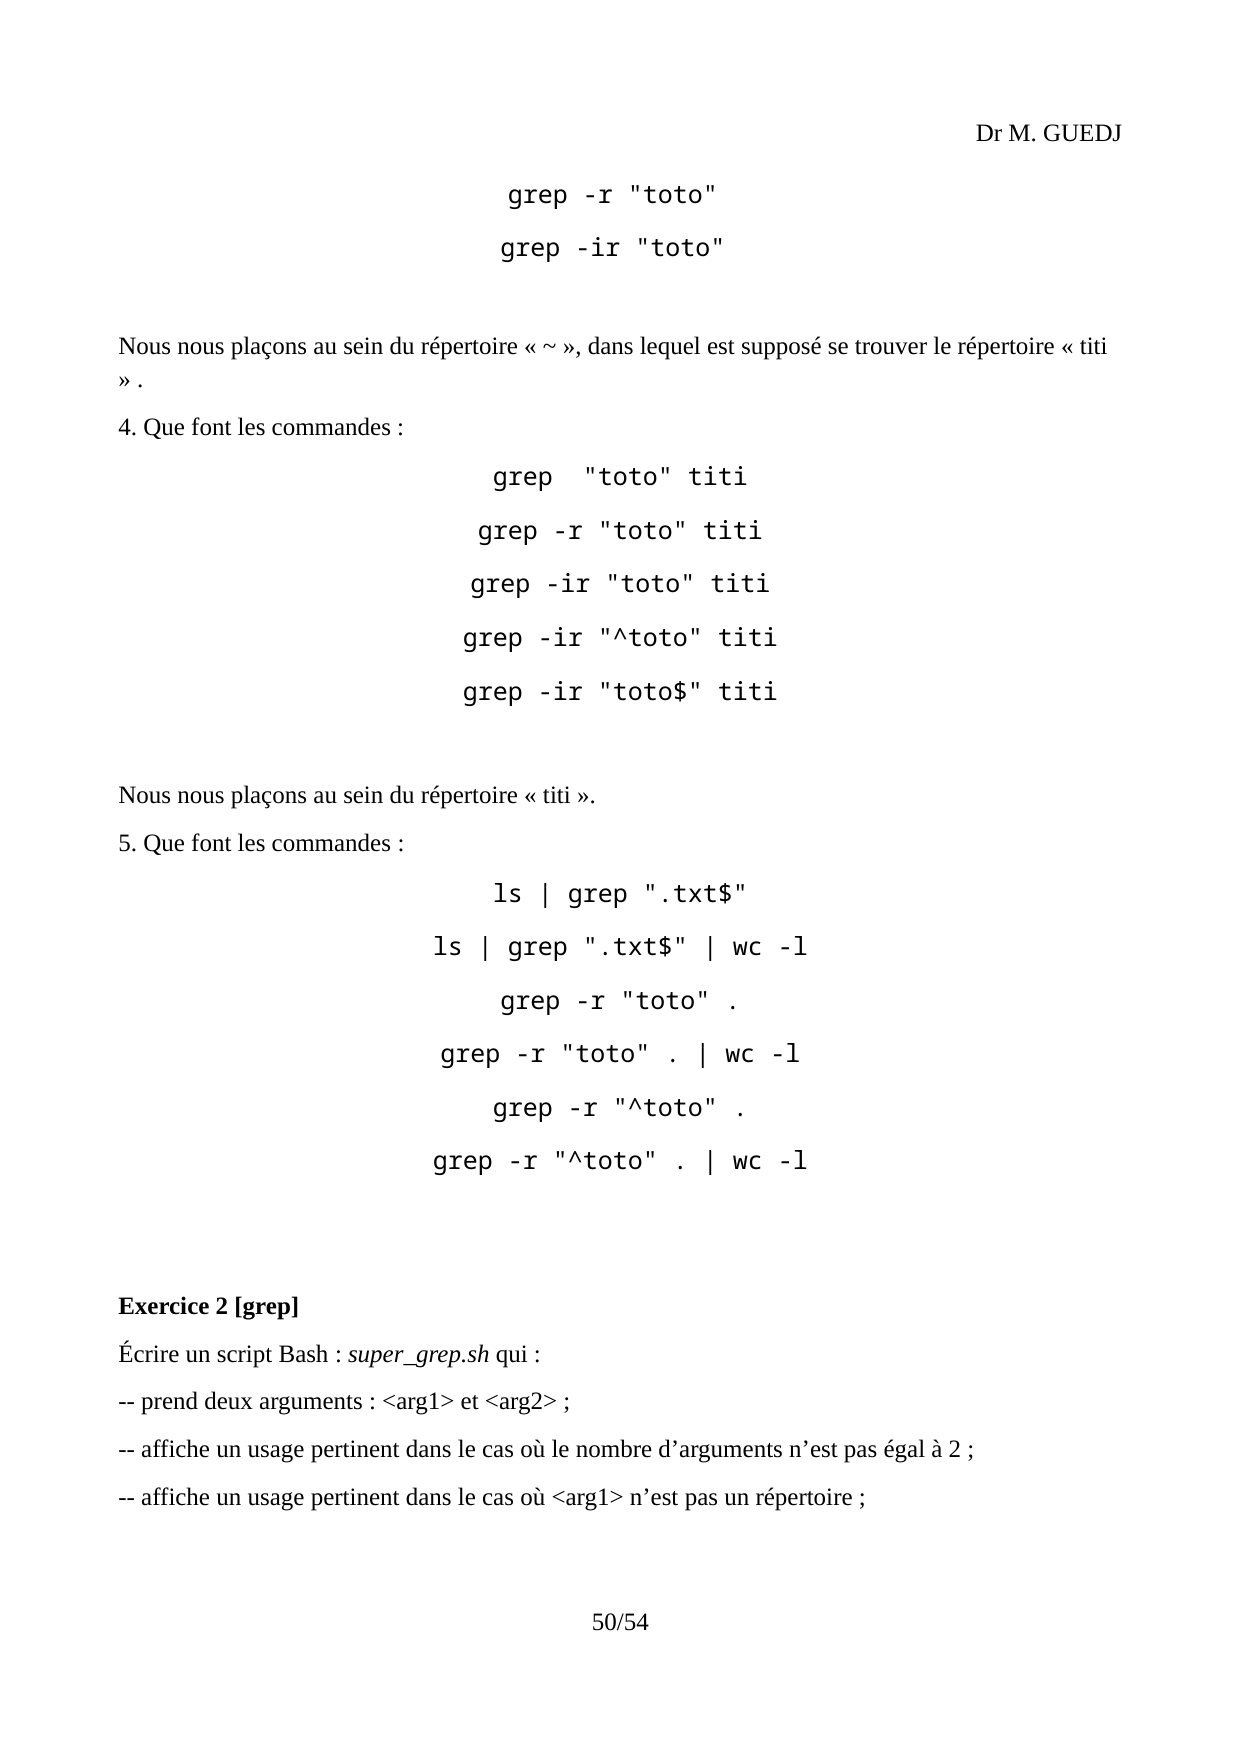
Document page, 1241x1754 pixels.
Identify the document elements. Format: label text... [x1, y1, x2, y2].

text ls | grep ".txt$" | wc -l [118, 929, 1122, 963]
text -- affiche un usage pertinent dans le cas où le nombre d’arguments n’est pas égal à 2 ; [118, 1434, 1122, 1463]
text 5. Que font les commandes : [118, 828, 1122, 857]
text grep -r "^toto" . [118, 1089, 1122, 1123]
text Nous nous plaçons au sein du répertoire « ~ », dans lequel est supposé se trouver le répertoire « titi » . [118, 331, 1122, 393]
text grep -r "toto" [118, 176, 1122, 210]
text Écrire un script Bash : super_grep.sh qui : [118, 1339, 1122, 1368]
text grep -ir "toto" [118, 230, 1122, 264]
text grep -ir "^toto" titi [118, 620, 1122, 654]
text grep -r "toto" titi [118, 513, 1122, 547]
text Exercice 2 [grep] [118, 1291, 1122, 1320]
text -- affiche un usage pertinent dans le cas où <arg1> n’est pas un répertoire ; [118, 1482, 1122, 1510]
text grep -r "^toto" . | wc -l [118, 1143, 1122, 1177]
text 4. Que font les commandes : [118, 412, 1122, 440]
text grep -r "toto" . [118, 982, 1122, 1016]
text Nous nous plaçons au sein du répertoire « titi ». [118, 780, 1122, 809]
text grep -r "toto" . | wc -l [118, 1036, 1122, 1070]
text grep -ir "toto" titi [118, 566, 1122, 600]
text grep "toto" titi [118, 459, 1122, 493]
text -- prend deux arguments : <arg1> et <arg2> ; [118, 1386, 1122, 1415]
text ls | grep ".txt$" [118, 875, 1122, 909]
text grep -ir "toto$" titi [118, 673, 1122, 707]
